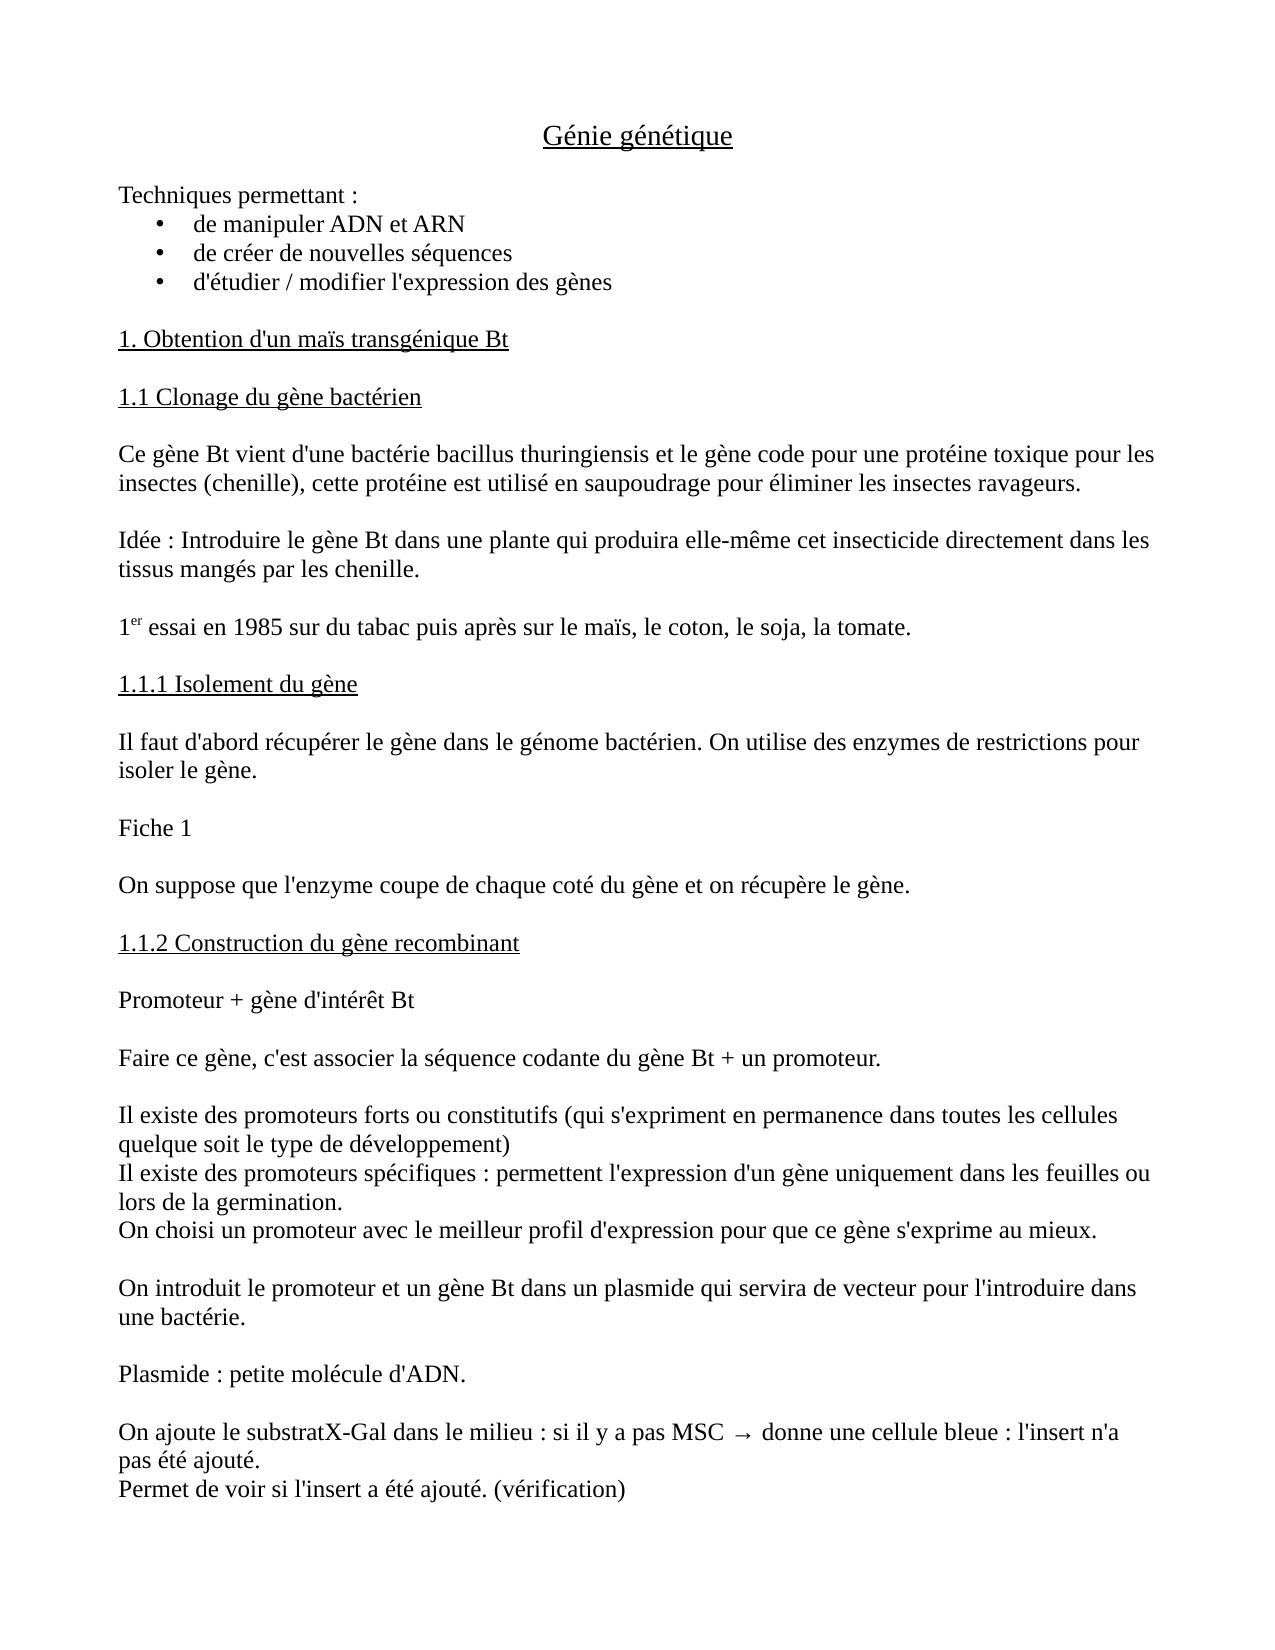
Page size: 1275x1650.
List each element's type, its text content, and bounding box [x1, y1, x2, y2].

text Génie génétique [118, 118, 1157, 152]
text Il faut d'abord récupérer le gène dans le génome bactérien. On utilise des enzymes de restrictions pour isoler le gène. [118, 727, 1157, 784]
text 1. Obtention d'un maïs transgénique Bt [118, 324, 1157, 353]
text On choisi un promoteur avec le meilleur profil d'expression pour que ce gène s'exprime au mieux. [118, 1215, 1157, 1244]
text On suppose que l'enzyme coupe de chaque coté du gène et on récupère le gène. [118, 870, 1157, 899]
text 1.1.1 Isolement du gène [118, 669, 1157, 698]
text Faire ce gène, c'est associer la séquence codante du gène Bt + un promoteur. [118, 1043, 1157, 1072]
text 1.1 Clonage du gène bactérien [118, 382, 1157, 410]
list de créer de nouvelles séquences [156, 238, 1157, 267]
text Permet de voir si l'insert a été ajouté. (vérification) [118, 1474, 1157, 1503]
text Techniques permettant : [118, 180, 1157, 209]
text Fiche 1 [118, 813, 1157, 842]
list d'étudier / modifier l'expression des gènes [156, 267, 1157, 295]
text Idée : Introduire le gène Bt dans une plante qui produira elle-même cet insecticide directement dans les tissus mangés par les chenille. [118, 525, 1157, 583]
text 1er essai en 1985 sur du tabac puis après sur le maïs, le coton, le soja, la tomate. [118, 612, 1157, 640]
text 1.1.2 Construction du gène recombinant [118, 928, 1157, 957]
text Il existe des promoteurs spécifiques : permettent l'expression d'un gène uniquement dans les feuilles ou lors de la germination. [118, 1158, 1157, 1215]
text On ajoute le substratX-Gal dans le milieu : si il y a pas MSC → donne une cellule bleue : l'insert n'a pas été ajouté. [118, 1417, 1157, 1474]
text Plasmide : petite molécule d'ADN. [118, 1359, 1157, 1388]
text Promoteur + gène d'intérêt Bt [118, 985, 1157, 1014]
list de manipuler ADN et ARN [156, 209, 1157, 238]
text On introduit le promoteur et un gène Bt dans un plasmide qui servira de vecteur pour l'introduire dans une bactérie. [118, 1273, 1157, 1330]
text Ce gène Bt vient d'une bactérie bacillus thuringiensis et le gène code pour une protéine toxique pour les insectes (chenille), cette protéine est utilisé en saupoudrage pour éliminer les insectes ravageurs. [118, 439, 1157, 497]
text Il existe des promoteurs forts ou constitutifs (qui s'expriment en permanence dans toutes les cellules quelque soit le type de développement) [118, 1100, 1157, 1158]
